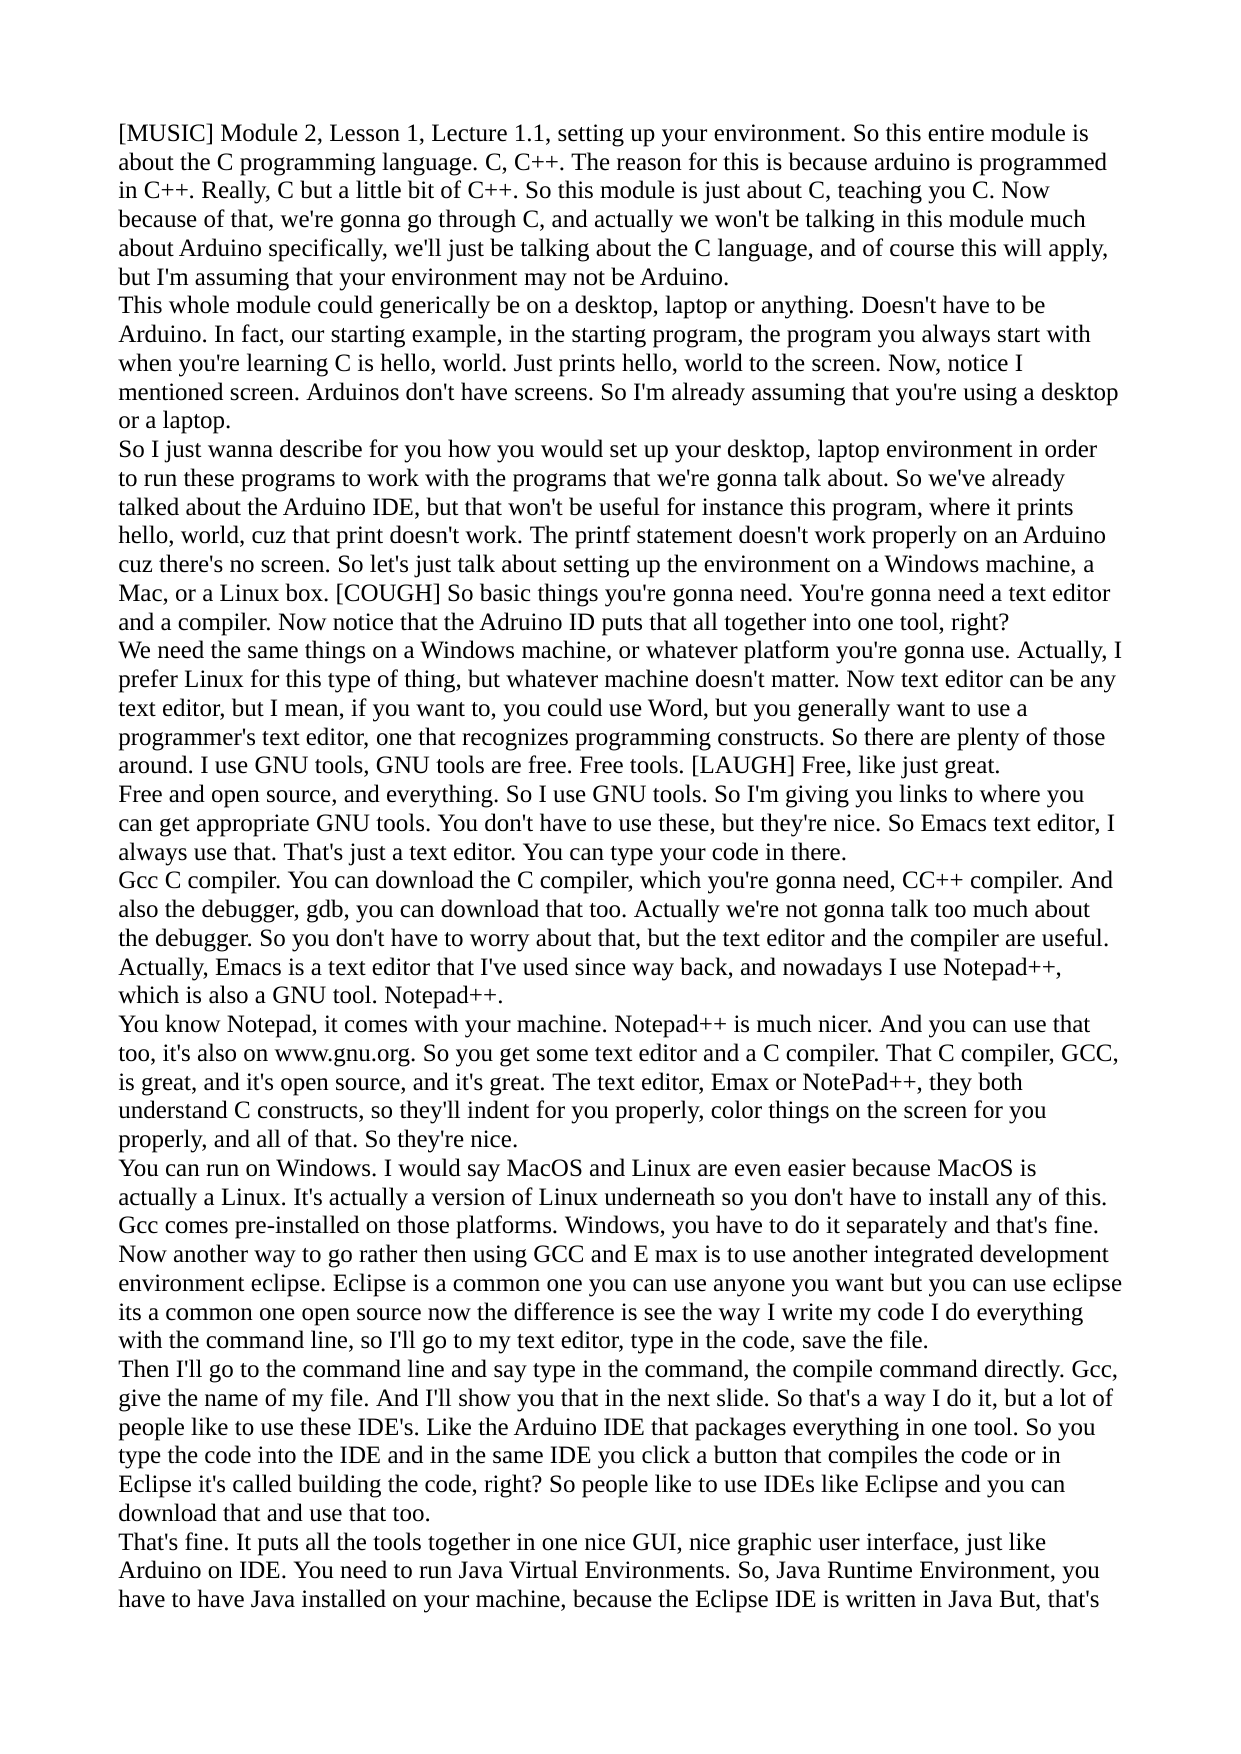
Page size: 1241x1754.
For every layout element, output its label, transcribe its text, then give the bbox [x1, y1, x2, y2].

text ​You can run on Windows. ​I would say MacOS and Linux are even easier because MacOS is actually a Linux. ​It's actually a version of Linux underneath so ​you don't have to install any of this. ​Gcc comes pre-installed on those platforms. ​Windows, you have to do it separately and that's fine. ​Now another way to go rather then using GCC and ​E max is to use another integrated development environment eclipse. ​Eclipse is a common one you can use anyone you want but ​you can use eclipse its a common one open source now the difference is see the way ​I write my code I do everything with the command line, so ​I'll go to my text editor, type in the code, save the file. [118, 1153, 1122, 1354]
text ​So I just wanna describe for you how you would set up your desktop, ​laptop environment in order to run these programs to work with the programs that ​we're gonna talk about. ​So we've already talked about the Arduino IDE, but that won't be useful for ​instance this program, where it prints hello, world, cuz that print doesn't work. ​The printf statement doesn't work properly on an Arduino cuz there's no screen. ​So let's just talk about setting up the environment on a Windows machine, ​a Mac, or a Linux box. ​[COUGH] So basic things you're gonna need. ​You're gonna need a text editor and a compiler. ​Now notice that the Adruino ID puts that all together into one tool, right? [118, 434, 1122, 636]
text ​[MUSIC] ​Module 2, Lesson 1, Lecture 1.1, setting up your environment. ​So this entire module is about the C programming language. ​C, C++. ​The reason for this is because arduino is programmed in C++. ​Really, C but a little bit of C++. ​So this module is just about C, teaching you C. ​Now because of that, we're gonna go through C, and ​actually we won't be talking in this module much about Arduino specifically, ​we'll just be talking about the C language, and of course this will apply, ​but I'm assuming that your environment may not be Arduino. [118, 118, 1122, 291]
text ​That's fine. ​It puts all the tools together in one nice GUI, nice graphic user interface, ​just like Arduino on IDE. ​You need to run Java Virtual Environments. ​So, Java Runtime Environment, you have to have Java installed on your machine, ​because the Eclipse IDE is written in Java But, ​that's [118, 1527, 1122, 1613]
text ​Gcc C compiler. ​You can download the C compiler, which you're gonna need, CC++ compiler. ​And also the debugger, gdb, you can download that too. ​Actually we're not gonna talk too much about the debugger. ​So you don't have to worry about that, but the text editor and ​the compiler are useful. ​Actually, Emacs is a text editor that I've used since way back, and ​nowadays I use Notepad++, which is also a GNU tool. ​Notepad++. [118, 866, 1122, 1009]
text ​You know Notepad, it comes with your machine. ​Notepad++ is much nicer. ​And you can use that too, it's also on www.gnu.org. ​So you get some text editor and a C compiler. ​That C compiler, GCC, is great, and it's open source, and it's great. ​The text editor, Emax or NotePad++, they both understand C constructs, so ​they'll indent for ​you properly, color things on the screen for you properly, and all of that. ​So they're nice. [118, 1009, 1122, 1153]
text ​This whole module could generically be on a desktop, laptop or anything. ​Doesn't have to be Arduino. ​In fact, our starting example, in the starting program, ​the program you always start with when you're learning C is hello, world. ​Just prints hello, world to the screen. ​Now, notice I mentioned screen. ​Arduinos don't have screens. ​So I'm already assuming that you're using a desktop or a laptop. [118, 291, 1122, 434]
text ​Then I'll go to the command line and ​say type in the command, the compile command directly. ​Gcc, give the name of my file. ​And I'll show you that in the next slide. ​So that's a way I do it, but a lot of people like to use these IDE's. ​Like the Arduino IDE that packages everything in one tool. ​So you type the code into the IDE and in the same IDE you click a button ​that compiles the code or in Eclipse it's called building the code, right? ​So people like to use IDEs like Eclipse and you can download that and ​use that too. [118, 1354, 1122, 1527]
text ​We need the same things on a Windows machine, or ​whatever platform you're gonna use. ​Actually, I prefer Linux for this type of thing, but ​whatever machine doesn't matter. ​Now text editor can be any text editor, but I mean, if you want to, ​you could use Word, but you generally want to use a programmer's text editor, ​one that recognizes programming constructs. ​So there are plenty of those around. ​I use GNU tools, GNU tools are free. ​Free tools. ​[LAUGH] Free, like just great. [118, 636, 1122, 779]
text ​Free and open source, and everything. ​So I use GNU tools. ​So I'm giving you links to where you can get appropriate GNU tools. ​You don't have to use these, but they're nice. ​So Emacs text editor, I always use that. ​That's just a text editor. ​You can type your code in there. [118, 779, 1122, 866]
